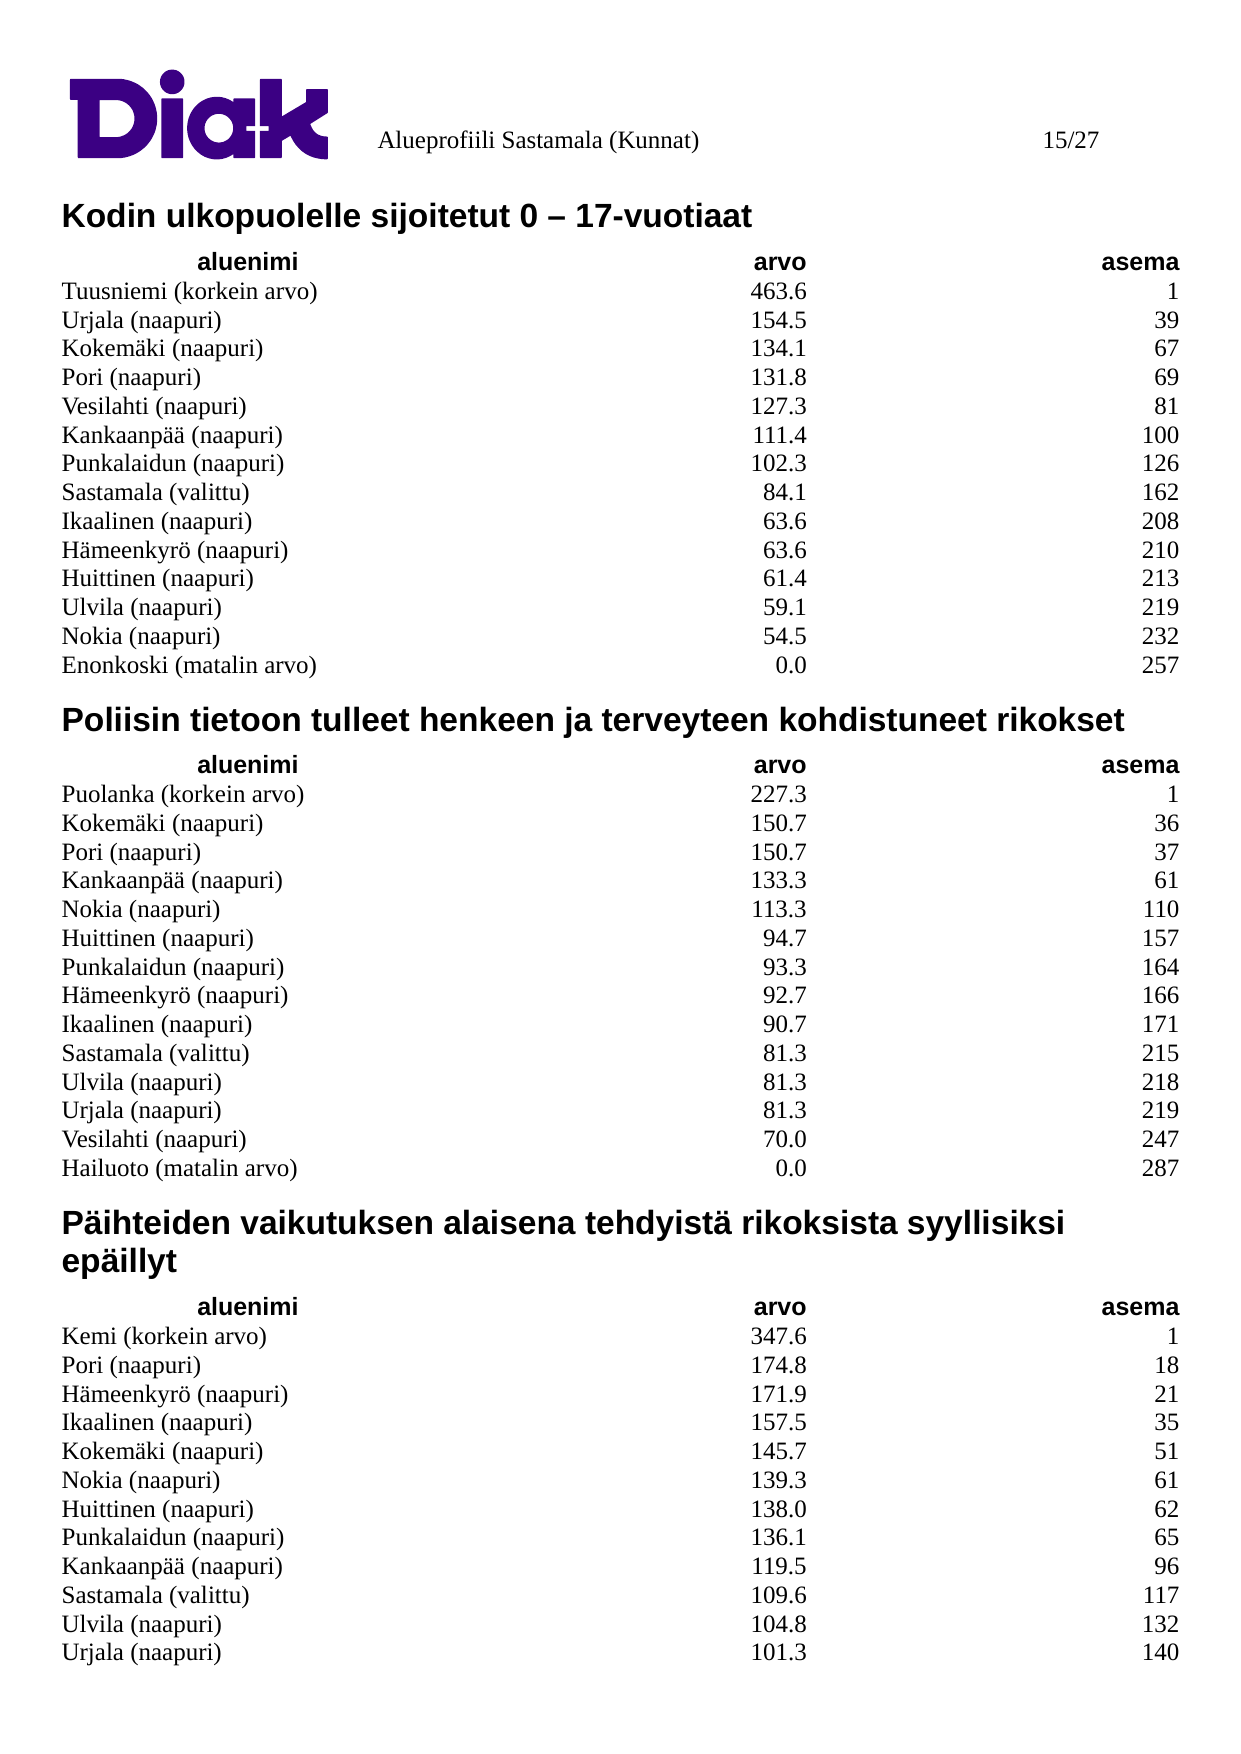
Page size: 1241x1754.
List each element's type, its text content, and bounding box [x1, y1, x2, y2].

table_cell 219 [806, 592, 1179, 621]
table_cell Kankaanpää (naapuri) [61, 866, 434, 894]
table_cell 247 [806, 1124, 1179, 1153]
table_cell Kankaanpää (naapuri) [61, 420, 434, 448]
table_cell 232 [806, 621, 1179, 650]
table_cell 102.3 [434, 449, 806, 477]
table_cell Urjala (naapuri) [61, 1638, 434, 1666]
table_cell 61 [806, 866, 1179, 894]
subtitle Poliisin tietoon tulleet henkeen ja terveyteen kohdistuneet rikokset [61, 699, 1179, 738]
table_cell 218 [806, 1067, 1179, 1096]
table_cell 162 [806, 477, 1179, 506]
table_cell 208 [806, 506, 1179, 535]
table_header aluenimi [61, 247, 434, 276]
table_header asema [806, 247, 1179, 276]
table_cell 54.5 [434, 621, 806, 650]
table_cell 157 [806, 923, 1179, 952]
table_header arvo [434, 1293, 806, 1321]
table_cell 154.5 [434, 305, 806, 333]
table_cell Ikaalinen (naapuri) [61, 1408, 434, 1436]
table_cell 463.6 [434, 276, 806, 305]
table_cell 81.3 [434, 1096, 806, 1124]
table_cell Hämeenkyrö (naapuri) [61, 981, 434, 1009]
table_cell 18 [806, 1350, 1179, 1379]
table_cell 21 [806, 1379, 1179, 1407]
table_cell 35 [806, 1408, 1179, 1436]
table_cell 150.7 [434, 808, 806, 837]
table_cell 210 [806, 535, 1179, 563]
table_cell Hämeenkyrö (naapuri) [61, 1379, 434, 1407]
table_cell 61 [806, 1465, 1179, 1494]
table_cell 215 [806, 1038, 1179, 1067]
table_cell 0.0 [434, 1153, 806, 1182]
table_cell 1 [806, 779, 1179, 808]
table_cell 287 [806, 1153, 1179, 1182]
table_cell Tuusniemi (korkein arvo) [61, 276, 434, 305]
table_cell Nokia (naapuri) [61, 1465, 434, 1494]
table_cell Ikaalinen (naapuri) [61, 506, 434, 535]
table_cell Punkalaidun (naapuri) [61, 1523, 434, 1551]
table_cell 63.6 [434, 506, 806, 535]
table_cell 59.1 [434, 592, 806, 621]
table_cell 171 [806, 1009, 1179, 1038]
table_cell Ulvila (naapuri) [61, 1067, 434, 1096]
table_cell 70.0 [434, 1124, 806, 1153]
table_cell 145.7 [434, 1436, 806, 1465]
table_cell Ikaalinen (naapuri) [61, 1009, 434, 1038]
table_cell 0.0 [434, 650, 806, 678]
table_cell 132 [806, 1609, 1179, 1637]
table_cell 1 [806, 1321, 1179, 1350]
table_cell Pori (naapuri) [61, 1350, 434, 1379]
table_cell 347.6 [434, 1321, 806, 1350]
table_cell Kokemäki (naapuri) [61, 334, 434, 362]
table_cell 138.0 [434, 1494, 806, 1522]
table_header arvo [434, 751, 806, 779]
table_cell 36 [806, 808, 1179, 837]
table_cell Kemi (korkein arvo) [61, 1321, 434, 1350]
table_cell 96 [806, 1551, 1179, 1580]
table_header aluenimi [61, 751, 434, 779]
table_cell 62 [806, 1494, 1179, 1522]
table_cell 166 [806, 981, 1179, 1009]
table_cell 39 [806, 305, 1179, 333]
table_cell 84.1 [434, 477, 806, 506]
table_cell 100 [806, 420, 1179, 448]
table_cell Kankaanpää (naapuri) [61, 1551, 434, 1580]
table_cell 139.3 [434, 1465, 806, 1494]
table_cell Kokemäki (naapuri) [61, 808, 434, 837]
table_header asema [806, 1293, 1179, 1321]
table_cell 227.3 [434, 779, 806, 808]
table_cell 110 [806, 894, 1179, 923]
subtitle Päihteiden vaikutuksen alaisena tehdyistä rikoksista syyllisiksi epäillyt [61, 1203, 1179, 1280]
table_cell 61.4 [434, 564, 806, 592]
table_cell Sastamala (valittu) [61, 477, 434, 506]
table_header aluenimi [61, 1293, 434, 1321]
table_header arvo [434, 247, 806, 276]
table_cell 94.7 [434, 923, 806, 952]
table_cell 157.5 [434, 1408, 806, 1436]
table_cell Pori (naapuri) [61, 837, 434, 866]
table_header asema [806, 751, 1179, 779]
table_cell Punkalaidun (naapuri) [61, 449, 434, 477]
table_cell 104.8 [434, 1609, 806, 1637]
table_cell 81.3 [434, 1038, 806, 1067]
table_cell 219 [806, 1096, 1179, 1124]
table_cell Sastamala (valittu) [61, 1580, 434, 1609]
table_cell Enonkoski (matalin arvo) [61, 650, 434, 678]
table_cell 81 [806, 391, 1179, 420]
table_cell 133.3 [434, 866, 806, 894]
table_cell 140 [806, 1638, 1179, 1666]
table_cell Vesilahti (naapuri) [61, 391, 434, 420]
table_cell 127.3 [434, 391, 806, 420]
table_cell Ulvila (naapuri) [61, 592, 434, 621]
table_cell 90.7 [434, 1009, 806, 1038]
table_cell Punkalaidun (naapuri) [61, 952, 434, 981]
table_cell 174.8 [434, 1350, 806, 1379]
table_cell Nokia (naapuri) [61, 621, 434, 650]
table_cell 69 [806, 362, 1179, 391]
table_cell Huittinen (naapuri) [61, 923, 434, 952]
table_cell 119.5 [434, 1551, 806, 1580]
table_cell Sastamala (valittu) [61, 1038, 434, 1067]
table_cell Nokia (naapuri) [61, 894, 434, 923]
table_cell 37 [806, 837, 1179, 866]
table_cell 92.7 [434, 981, 806, 1009]
table_cell Huittinen (naapuri) [61, 1494, 434, 1522]
table_cell 1 [806, 276, 1179, 305]
table_cell 63.6 [434, 535, 806, 563]
table_cell 101.3 [434, 1638, 806, 1666]
table_cell Hämeenkyrö (naapuri) [61, 535, 434, 563]
table_cell 136.1 [434, 1523, 806, 1551]
table_cell 131.8 [434, 362, 806, 391]
table_cell 171.9 [434, 1379, 806, 1407]
table_cell Hailuoto (matalin arvo) [61, 1153, 434, 1182]
table_cell Pori (naapuri) [61, 362, 434, 391]
table_cell Vesilahti (naapuri) [61, 1124, 434, 1153]
table_cell 65 [806, 1523, 1179, 1551]
table_cell 117 [806, 1580, 1179, 1609]
table_cell Huittinen (naapuri) [61, 564, 434, 592]
table_cell 164 [806, 952, 1179, 981]
table_cell 111.4 [434, 420, 806, 448]
table_cell 150.7 [434, 837, 806, 866]
table_cell 109.6 [434, 1580, 806, 1609]
table_cell Urjala (naapuri) [61, 1096, 434, 1124]
table_cell Kokemäki (naapuri) [61, 1436, 434, 1465]
table_cell 213 [806, 564, 1179, 592]
table_cell 113.3 [434, 894, 806, 923]
table_cell 51 [806, 1436, 1179, 1465]
table_cell 93.3 [434, 952, 806, 981]
table_cell 134.1 [434, 334, 806, 362]
table_cell 126 [806, 449, 1179, 477]
table_cell 257 [806, 650, 1179, 678]
table_cell Ulvila (naapuri) [61, 1609, 434, 1637]
table_cell 81.3 [434, 1067, 806, 1096]
table_cell 67 [806, 334, 1179, 362]
table_cell Urjala (naapuri) [61, 305, 434, 333]
table_cell Puolanka (korkein arvo) [61, 779, 434, 808]
subtitle Kodin ulkopuolelle sijoitetut 0 – 17-vuotiaat [61, 196, 1179, 235]
